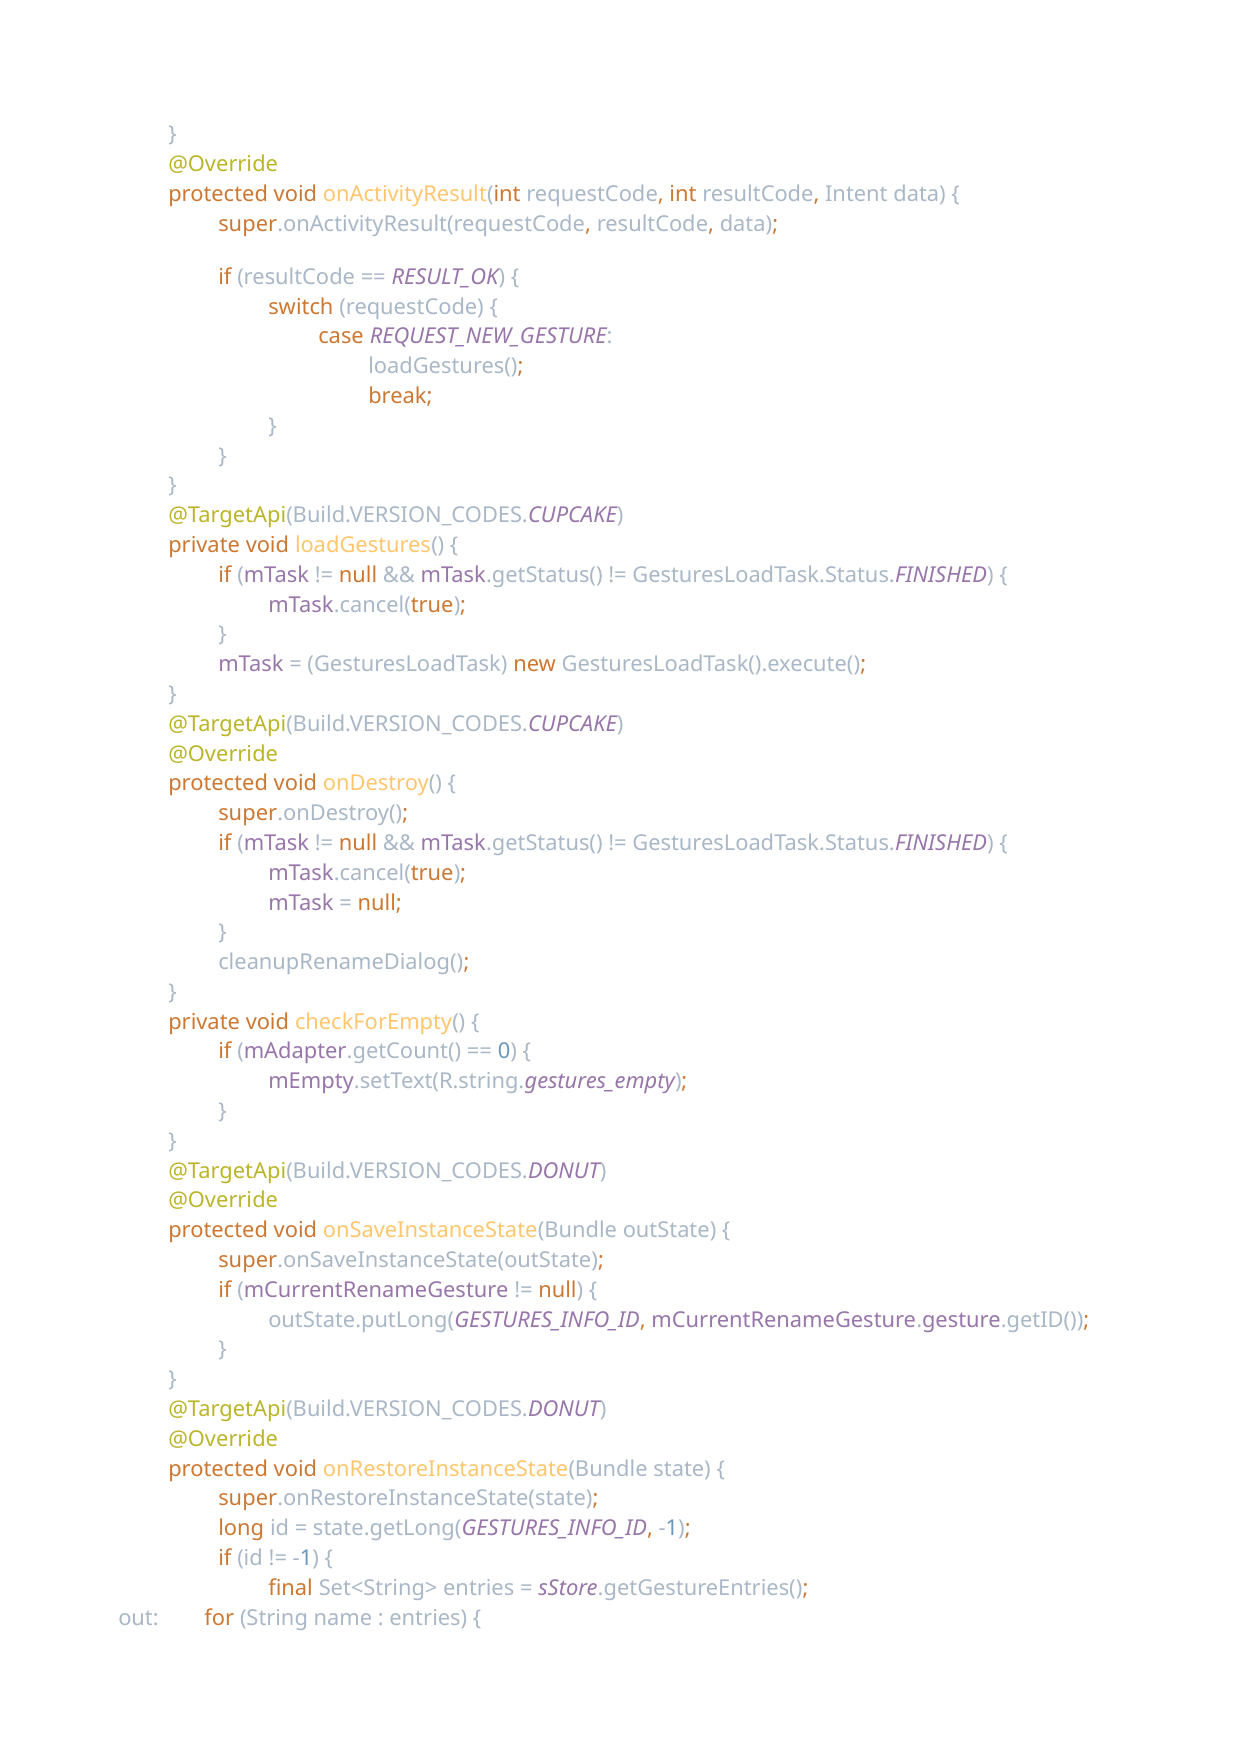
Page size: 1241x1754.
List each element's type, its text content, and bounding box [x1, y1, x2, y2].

text @Override [118, 1423, 1122, 1453]
text super.onSaveInstanceState(outState); [118, 1244, 1122, 1274]
text mTask = (GesturesLoadTask) new GesturesLoadTask().execute(); [118, 648, 1122, 678]
text } [118, 440, 1122, 469]
text if (mCurrentRenameGesture != null) { [118, 1274, 1122, 1304]
text if (id != -1) { [118, 1542, 1122, 1572]
text protected void onSaveInstanceState(Bundle outState) { [118, 1214, 1122, 1244]
text } [118, 678, 1122, 708]
text @TargetApi(Build.VERSION_CODES.DONUT) [118, 1393, 1122, 1423]
text protected void onActivityResult(int requestCode, int resultCode, Intent data) { [118, 178, 1122, 207]
text super.onActivityResult(requestCode, resultCode, data); [118, 207, 1122, 237]
text } [118, 410, 1122, 440]
text mTask.cancel(true); [118, 857, 1122, 887]
text } [118, 1333, 1122, 1363]
text } [118, 1363, 1122, 1393]
text private void checkForEmpty() { [118, 1006, 1122, 1036]
text @TargetApi(Build.VERSION_CODES.DONUT) [118, 1155, 1122, 1184]
text super.onRestoreInstanceState(state); [118, 1482, 1122, 1512]
text protected void onDestroy() { [118, 767, 1122, 797]
text if (resultCode == RESULT_OK) { [118, 261, 1122, 291]
text mTask.cancel(true); [118, 589, 1122, 618]
text mEmpty.setText(R.string.gestures_empty); [118, 1065, 1122, 1095]
text break; [118, 380, 1122, 410]
text @Override [118, 738, 1122, 767]
text } [118, 1095, 1122, 1125]
text super.onDestroy(); [118, 797, 1122, 827]
text @TargetApi(Build.VERSION_CODES.CUPCAKE) [118, 708, 1122, 738]
text @Override [118, 148, 1122, 178]
text } [118, 618, 1122, 648]
text outState.putLong(GESTURES_INFO_ID, mCurrentRenameGesture.gesture.getID()); [118, 1304, 1122, 1333]
text long id = state.getLong(GESTURES_INFO_ID, -1); [118, 1512, 1122, 1542]
text } [118, 118, 1122, 148]
text if (mTask != null && mTask.getStatus() != GesturesLoadTask.Status.FINISHED) { [118, 827, 1122, 857]
text } [118, 469, 1122, 499]
text cleanupRenameDialog(); [118, 946, 1122, 976]
text } [118, 916, 1122, 946]
text private void loadGestures() { [118, 529, 1122, 559]
text mTask = null; [118, 887, 1122, 916]
text case REQUEST_NEW_GESTURE: [118, 321, 1122, 350]
text out: for (String name : entries) { [118, 1602, 1122, 1631]
text } [118, 976, 1122, 1006]
text if (mTask != null && mTask.getStatus() != GesturesLoadTask.Status.FINISHED) { [118, 559, 1122, 589]
text if (mAdapter.getCount() == 0) { [118, 1036, 1122, 1065]
text switch (requestCode) { [118, 291, 1122, 321]
text protected void onRestoreInstanceState(Bundle state) { [118, 1453, 1122, 1482]
text loadGestures(); [118, 350, 1122, 380]
text @Override [118, 1184, 1122, 1214]
text } [118, 1125, 1122, 1155]
text final Set<String> entries = sStore.getGestureEntries(); [118, 1572, 1122, 1602]
text @TargetApi(Build.VERSION_CODES.CUPCAKE) [118, 499, 1122, 529]
